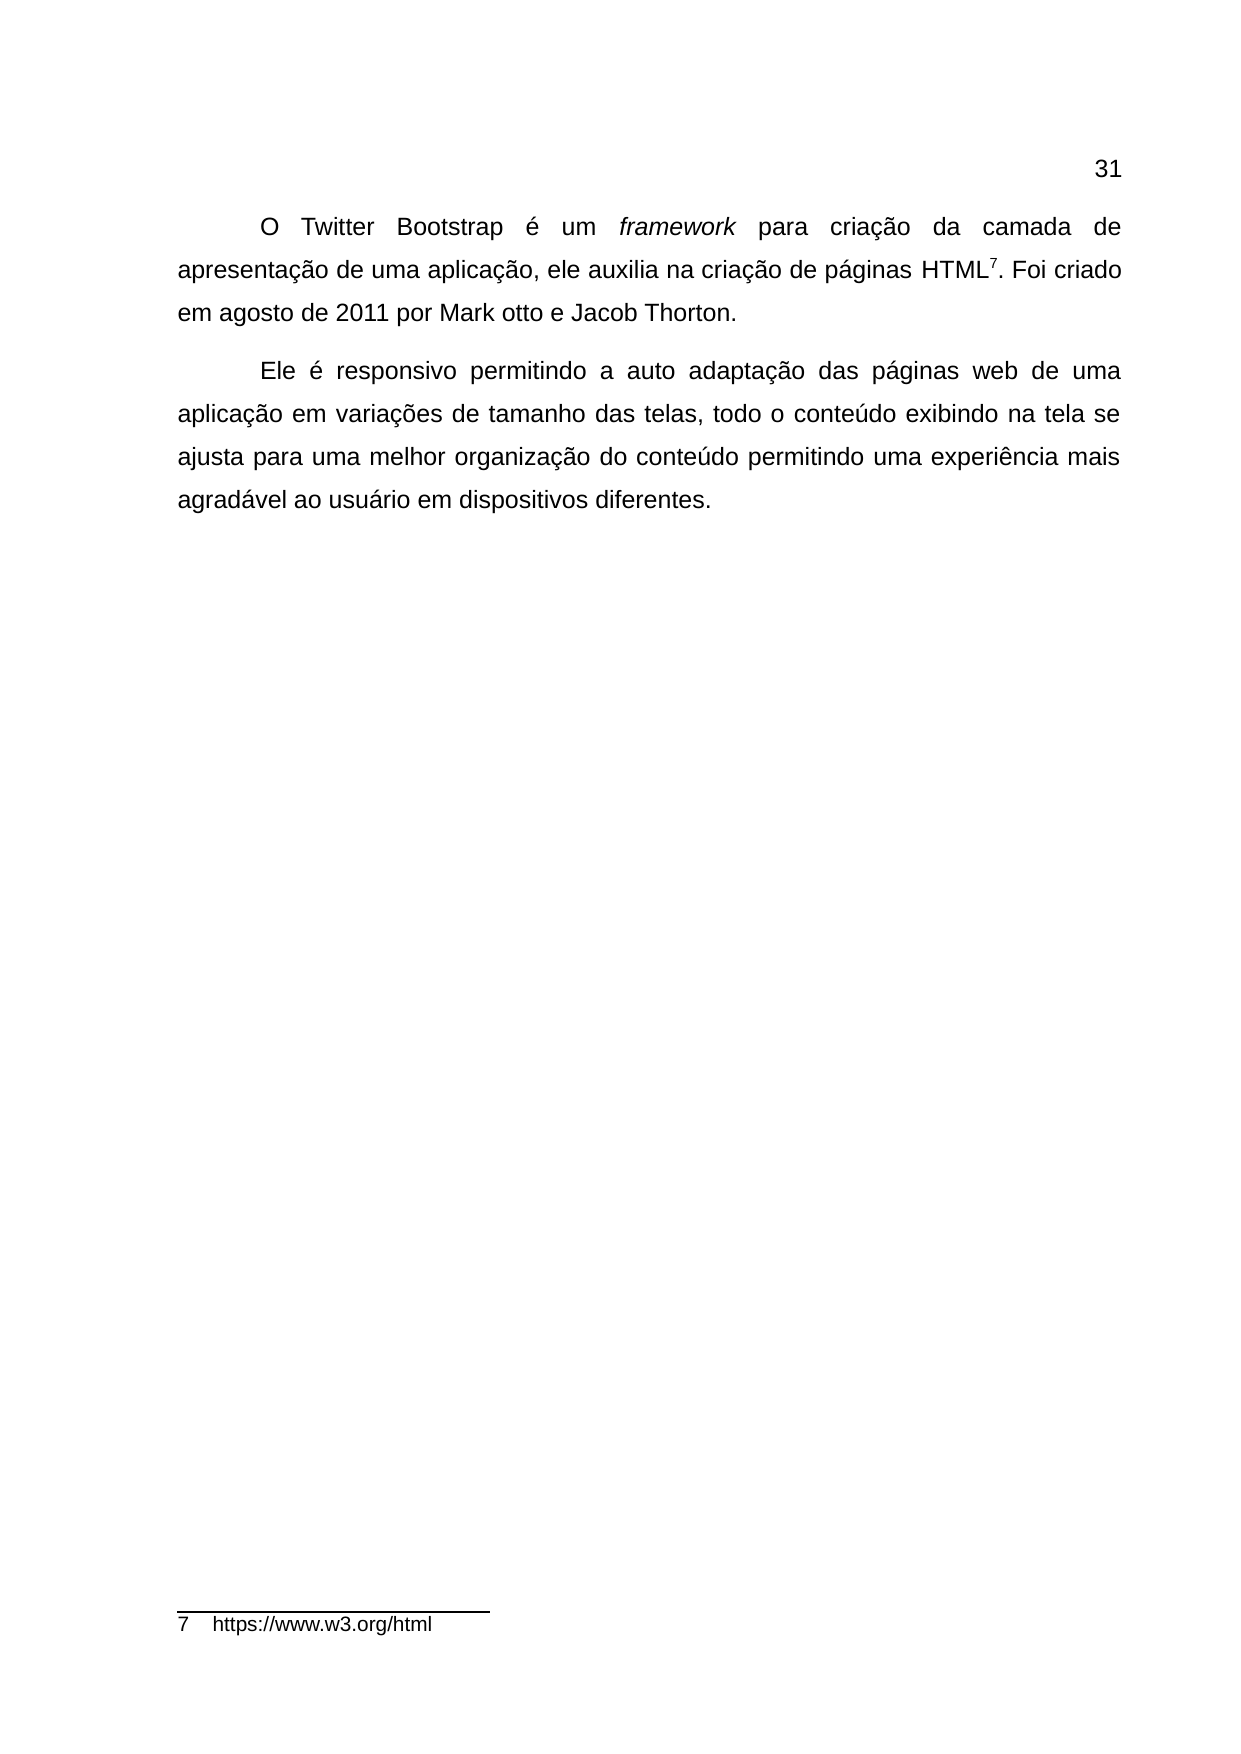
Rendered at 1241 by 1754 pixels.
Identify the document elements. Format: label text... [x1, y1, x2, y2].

text https://www.w3.org/html [177, 1612, 1122, 1636]
text Ele é responsivo permitindo a auto adaptação das páginas web de uma aplicação em variações de tamanho das telas, todo o conteúdo exibindo na tela se ajusta para uma melhor organização do conteúdo permitindo uma experiência mais agradável ao usuário em dispositivos diferentes. [177, 356, 1122, 514]
text O Twitter Bootstrap é um framework para criação da camada de apresentação de uma aplicação, ele auxilia na criação de páginas HTML. Foi criado em agosto de 2011 por Mark otto e Jacob Thorton. [177, 212, 1122, 327]
